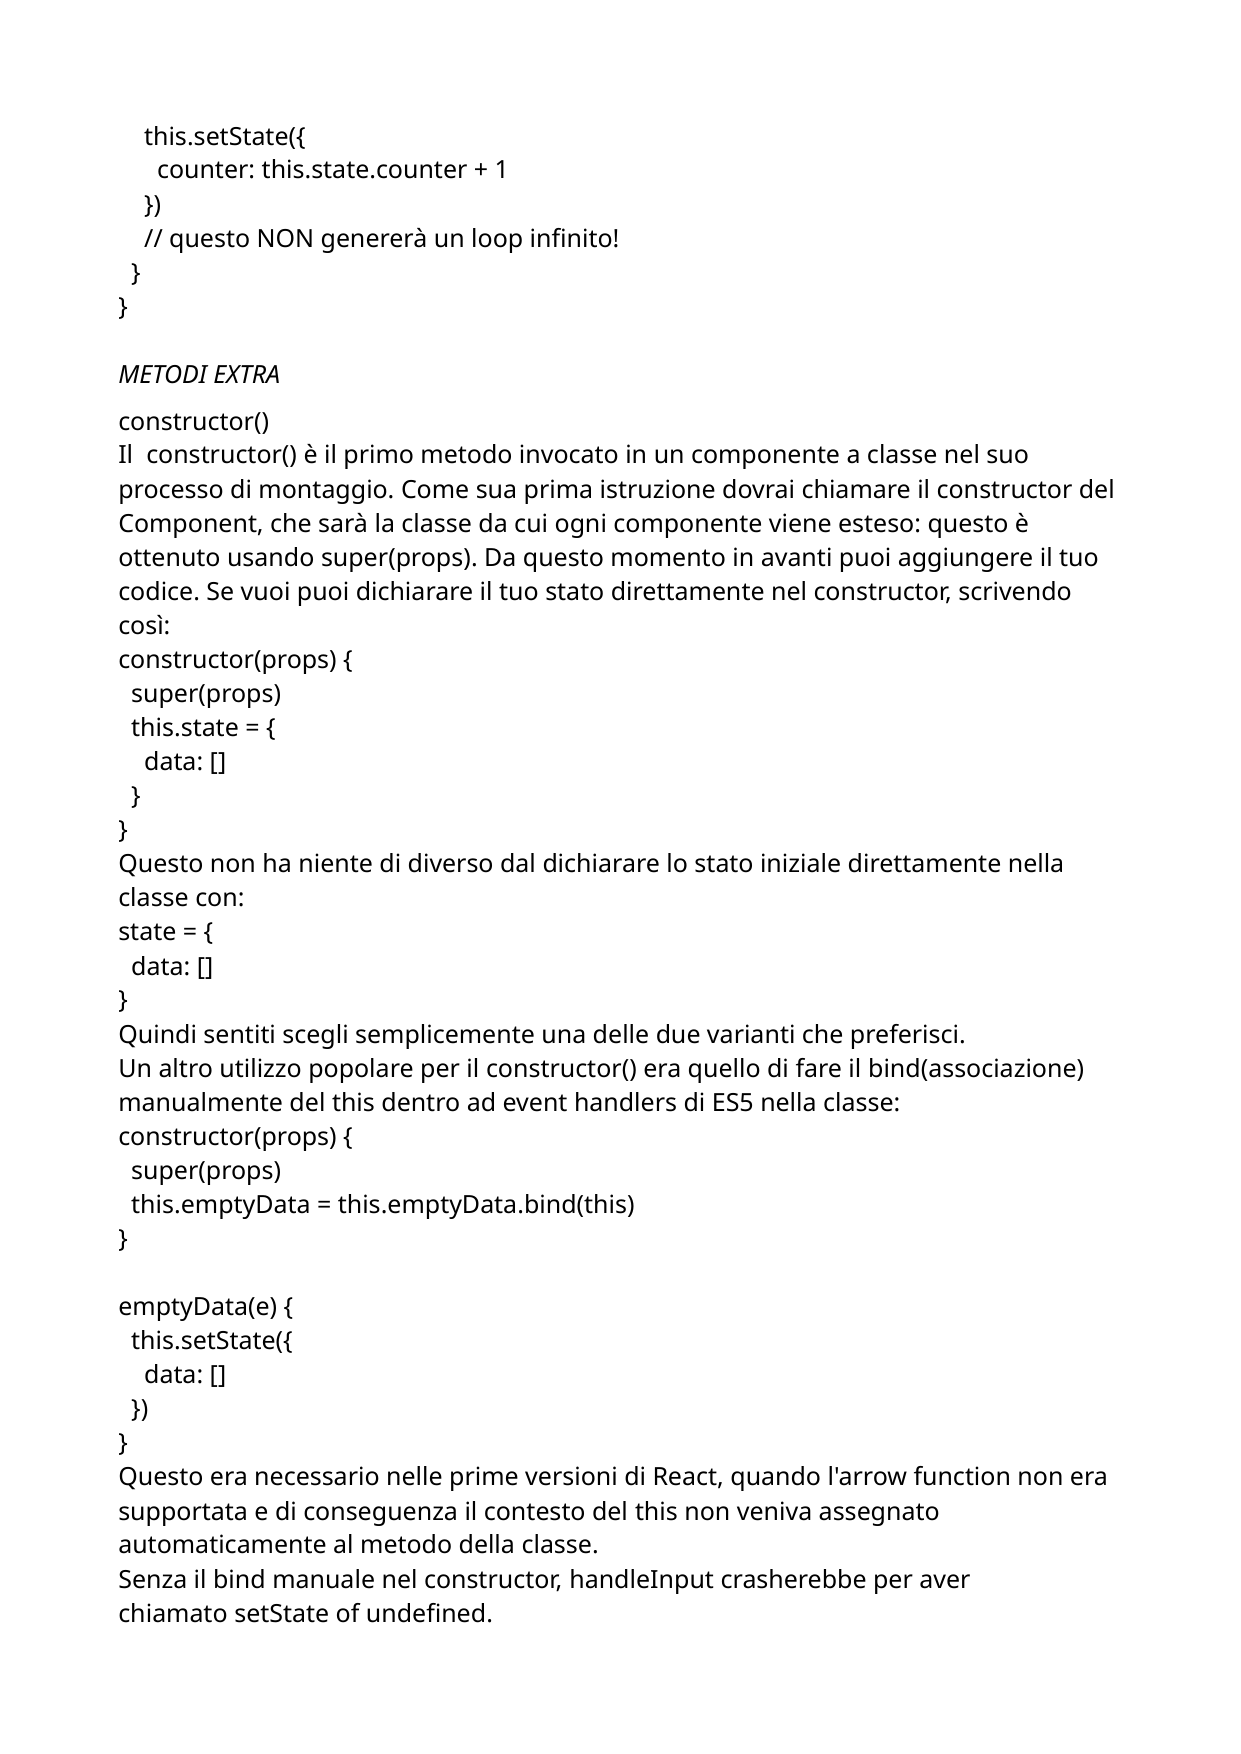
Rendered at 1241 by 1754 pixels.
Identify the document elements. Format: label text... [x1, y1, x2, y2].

text state = { data: [] } [118, 914, 1122, 1016]
text Quindi sentiti scegli semplicemente una delle due varianti che preferisci. [118, 1016, 1122, 1050]
text Un altro utilizzo popolare per il constructor() era quello di fare il bind(associazione) manualmente del this dentro ad event handlers di ES5 nella classe: [118, 1050, 1122, 1118]
text Questo era necessario nelle prime versioni di React, quando l'arrow function non era supportata e di conseguenza il contesto del this non veniva assegnato automaticamente al metodo della classe. [118, 1459, 1122, 1561]
text Senza il bind manuale nel constructor, handleInput crasherebbe per aver chiamato setState of undefined. [118, 1561, 1122, 1629]
subtitle constructor() [118, 403, 1122, 437]
text constructor(props) { super(props) this.emptyData = this.emptyData.bind(this) } emptyData(e) { this.setState({ data: [] }) } [118, 1118, 1122, 1459]
text METODI EXTRA [118, 322, 1122, 391]
text constructor(props) { super(props) this.state = { data: [] } } [118, 642, 1122, 846]
text this.setState({ counter: this.state.counter + 1 }) // questo NON genererà un loop infinito! } } [118, 118, 1122, 322]
text Questo non ha niente di diverso dal dichiarare lo stato iniziale direttamente nella classe con: [118, 846, 1122, 914]
text Il constructor() è il primo metodo invocato in un componente a classe nel suo processo di montaggio. Come sua prima istruzione dovrai chiamare il constructor del Component, che sarà la classe da cui ogni componente viene esteso: questo è ottenuto usando super(props). Da questo momento in avanti puoi aggiungere il tuo codice. Se vuoi puoi dichiarare il tuo stato direttamente nel constructor, scrivendo così: [118, 437, 1122, 642]
